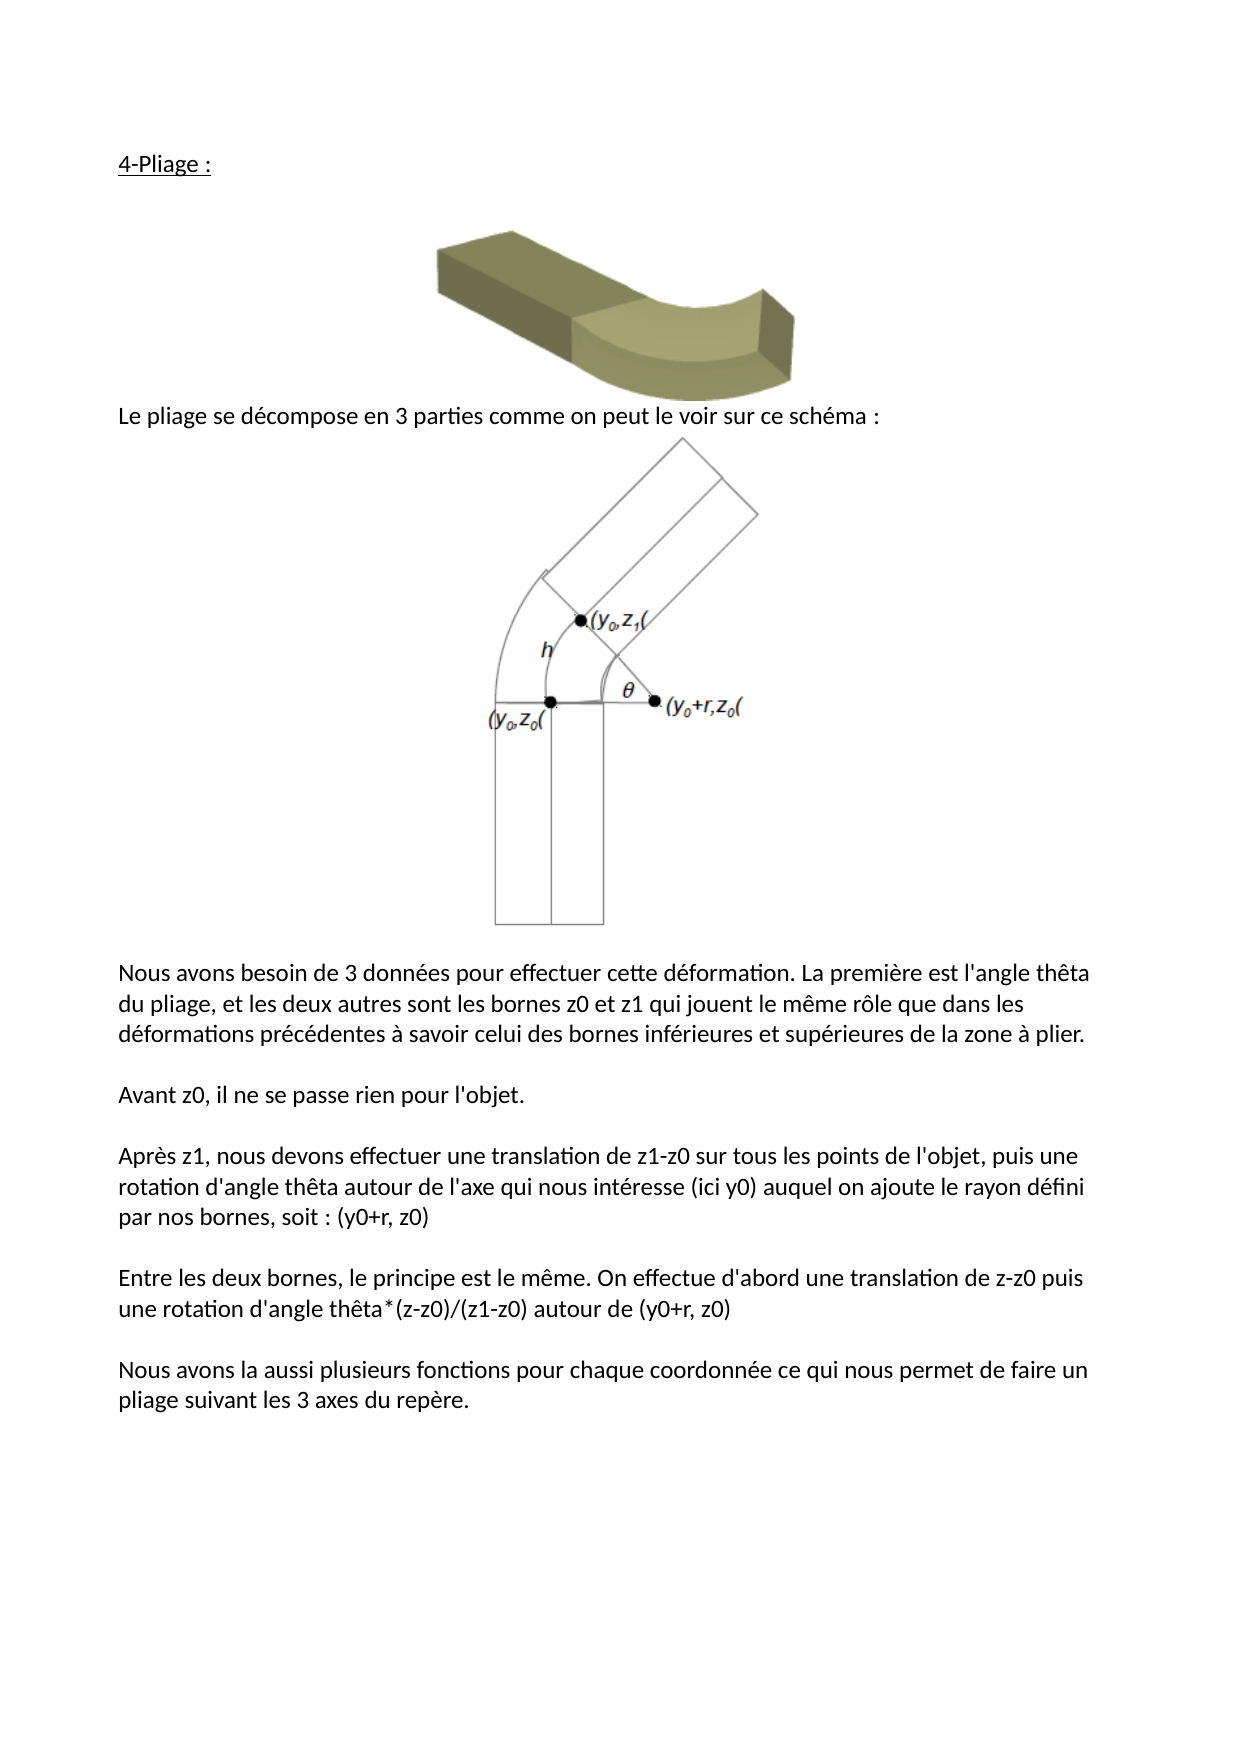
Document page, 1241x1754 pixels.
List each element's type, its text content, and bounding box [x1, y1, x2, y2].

text 4-Pliage : [118, 149, 1122, 179]
text Avant z0, il ne se passe rien pour l'objet. [118, 1079, 1122, 1110]
picture [423, 209, 817, 401]
picture [470, 430, 770, 958]
text Entre les deux bornes, le principe est le même. On effectue d'abord une translation de z-z0 puis une rotation d'angle thêta*(z-z0)/(z1-z0) autour de (y0+r, z0) [118, 1263, 1122, 1324]
text Après z1, nous devons effectuer une translation de z1-z0 sur tous les points de l'objet, puis une rotation d'angle thêta autour de l'axe qui nous intéresse (ici y0) auquel on ajoute le rayon défini par nos bornes, soit : (y0+r, z0) [118, 1141, 1122, 1232]
text Nous avons besoin de 3 données pour effectuer cette déformation. La première est l'angle thêta du pliage, et les deux autres sont les bornes z0 et z1 qui jouent le même rôle que dans les déformations précédentes à savoir celui des bornes inférieures et supérieures de la zone à plier. [118, 431, 1122, 1049]
text Nous avons la aussi plusieurs fonctions pour chaque coordonnée ce qui nous permet de faire un pliage suivant les 3 axes du repère. [118, 1354, 1122, 1415]
text Le pliage se décompose en 3 parties comme on peut le voir sur ce schéma : [118, 210, 1122, 431]
